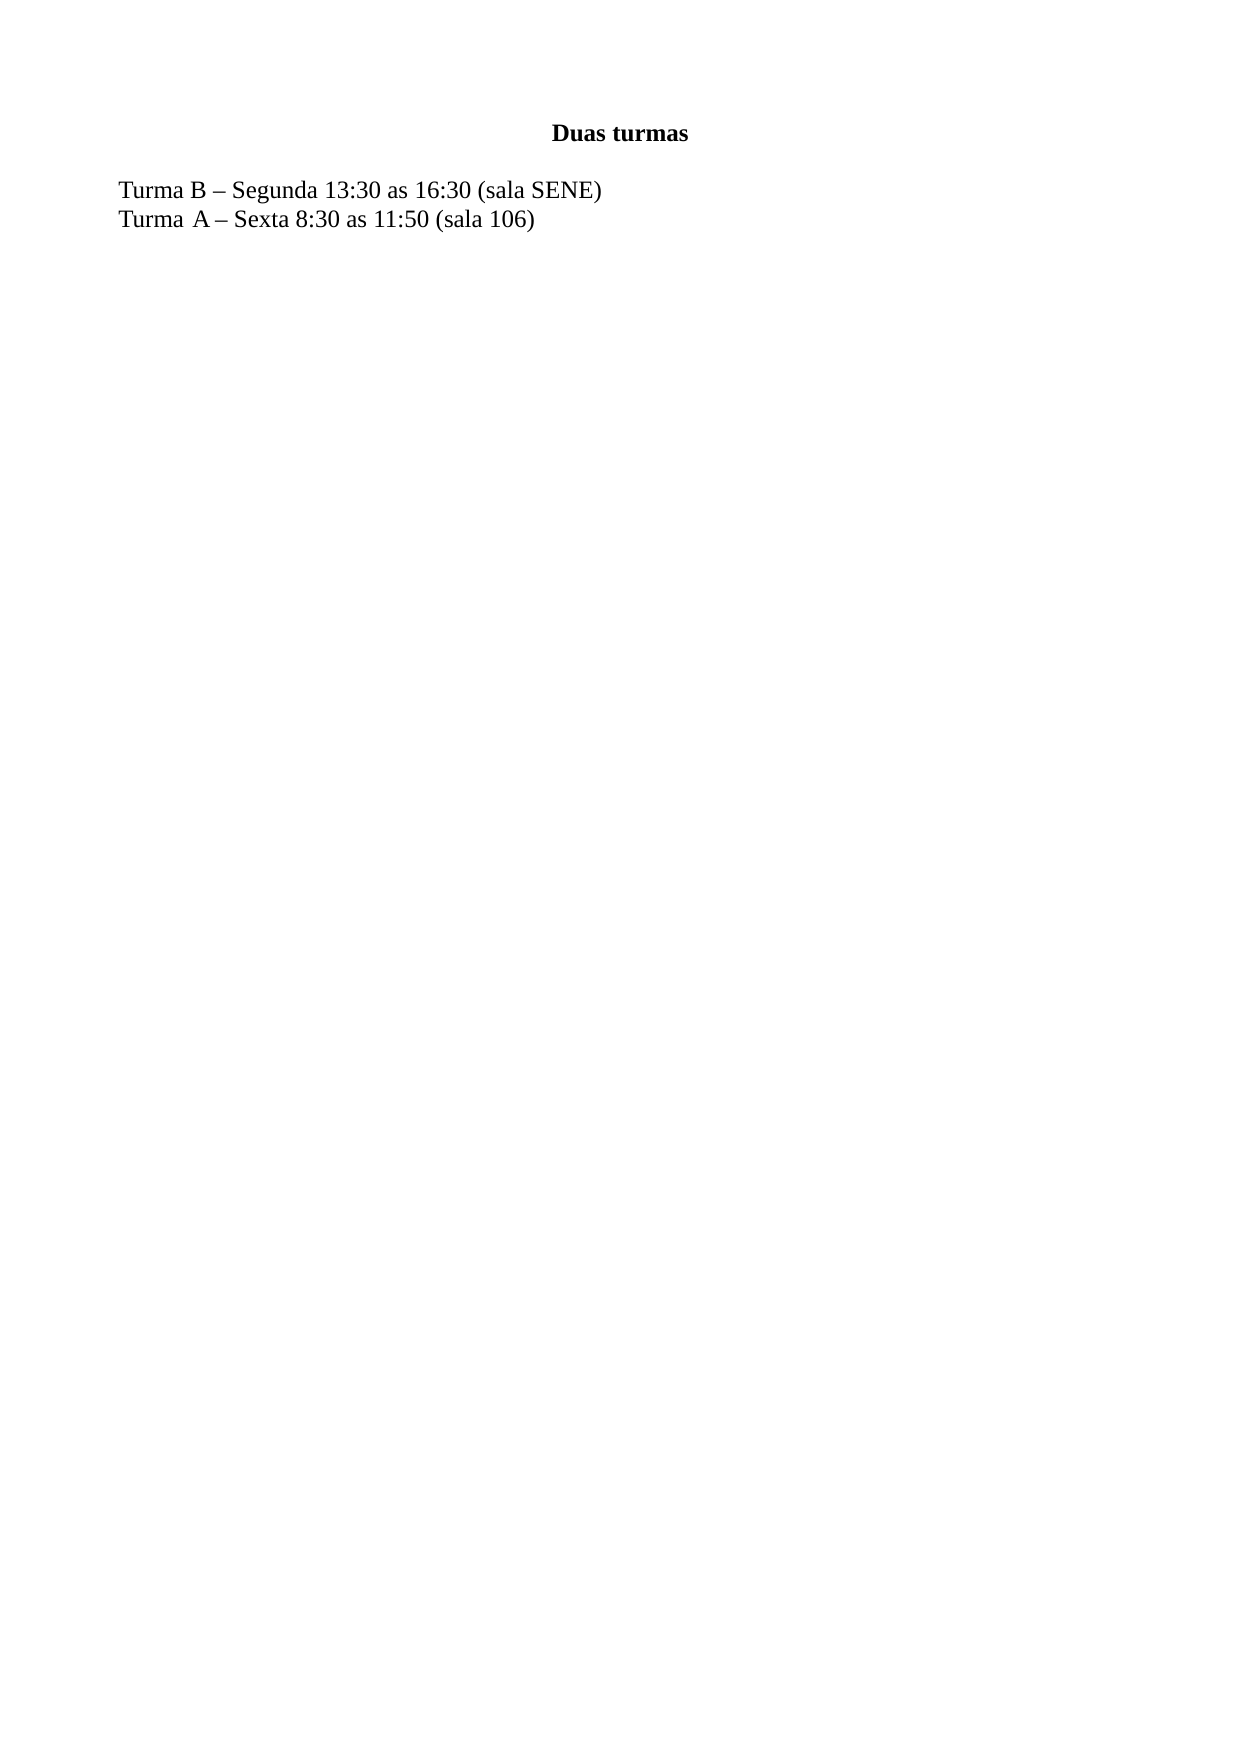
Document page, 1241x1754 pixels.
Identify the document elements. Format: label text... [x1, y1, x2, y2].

text Turma A – Sexta 8:30 as 11:50 (sala 106) [118, 204, 1122, 233]
text Turma B – Segunda 13:30 as 16:30 (sala SENE) [118, 176, 1122, 204]
text Duas turmas [118, 118, 1122, 147]
